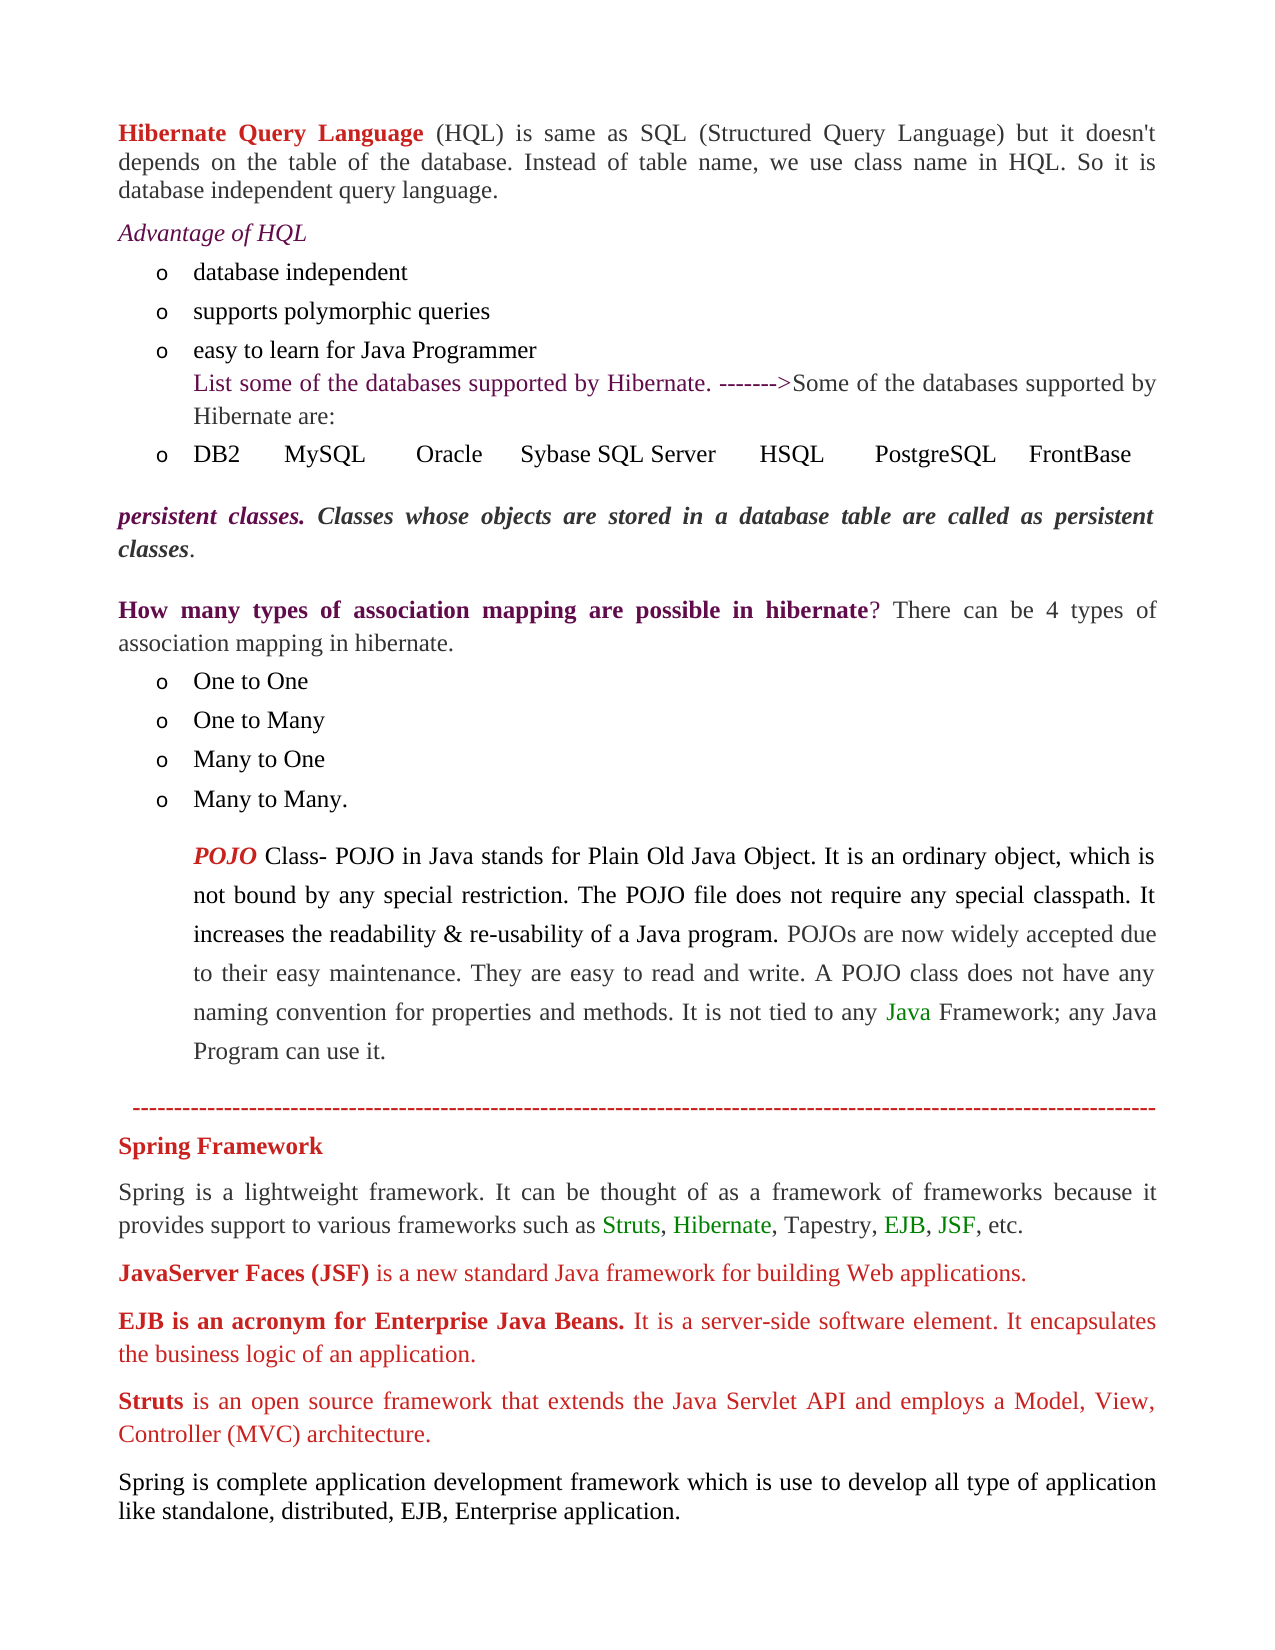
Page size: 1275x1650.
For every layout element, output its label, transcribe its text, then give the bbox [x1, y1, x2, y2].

text persistent classes. Classes whose objects are stored in a database table are called as persistent classes. [118, 498, 1157, 563]
text POJO Class- POJO in Java stands for Plain Old Java Object. It is an ordinary object, which is not bound by any special restriction. The POJO file does not require any special classpath. It increases the readability & re-usability of a Java program. POJOs are now widely accepted due to their easy maintenance. They are easy to read and write. A POJO class does not have any naming convention for properties and methods. It is not tied to any Java Framework; any Java Program can use it. [193, 830, 1157, 1065]
text Spring is complete application development framework which is use to develop all type of application like standalone, distributed, EJB, Enterprise application. [118, 1467, 1157, 1524]
text Struts is an open source framework that extends the Java Servlet API and employs a Model, View, Controller (MVC) architecture. [118, 1386, 1157, 1448]
list Many to One [156, 735, 1157, 774]
text EJB is an acronym for Enterprise Java Beans. It is a server-side software element. It encapsulates the business logic of an application. [118, 1306, 1157, 1367]
list DB2 MySQL Oracle Sybase SQL Server HSQL PostgreSQL FrontBase [156, 429, 1157, 468]
list supports polymorphic queries [156, 286, 1157, 325]
list easy to learn for Java Programmer [156, 325, 1157, 364]
list Many to Many. [156, 774, 1157, 813]
subtitle Advantage of HQL [118, 215, 1157, 247]
text Spring is a lightweight framework. It can be thought of as a framework of frameworks because it provides support to various frameworks such as Struts, Hibernate, Tapestry, EJB, JSF, etc. [118, 1177, 1157, 1239]
text How many types of association mapping are possible in hibernate? There can be 4 types of association mapping in hibernate. [118, 592, 1157, 657]
list One to One [156, 657, 1157, 696]
text JavaServer Faces (JSF) is a new standard Java framework for building Web applications. [118, 1258, 1157, 1287]
list One to Many [156, 696, 1157, 735]
subtitle List some of the databases supported by Hibernate. ------->Some of the databases supported by Hibernate are: [193, 364, 1157, 429]
list database independent [156, 247, 1157, 286]
text ---------------------------------------------------------------------------------------------------------------------------Spring Framework [118, 1082, 1157, 1160]
text Hibernate Query Language (HQL) is same as SQL (Structured Query Language) but it doesn't depends on the table of the database. Instead of table name, we use class name in HQL. So it is database independent query language. [118, 118, 1157, 204]
